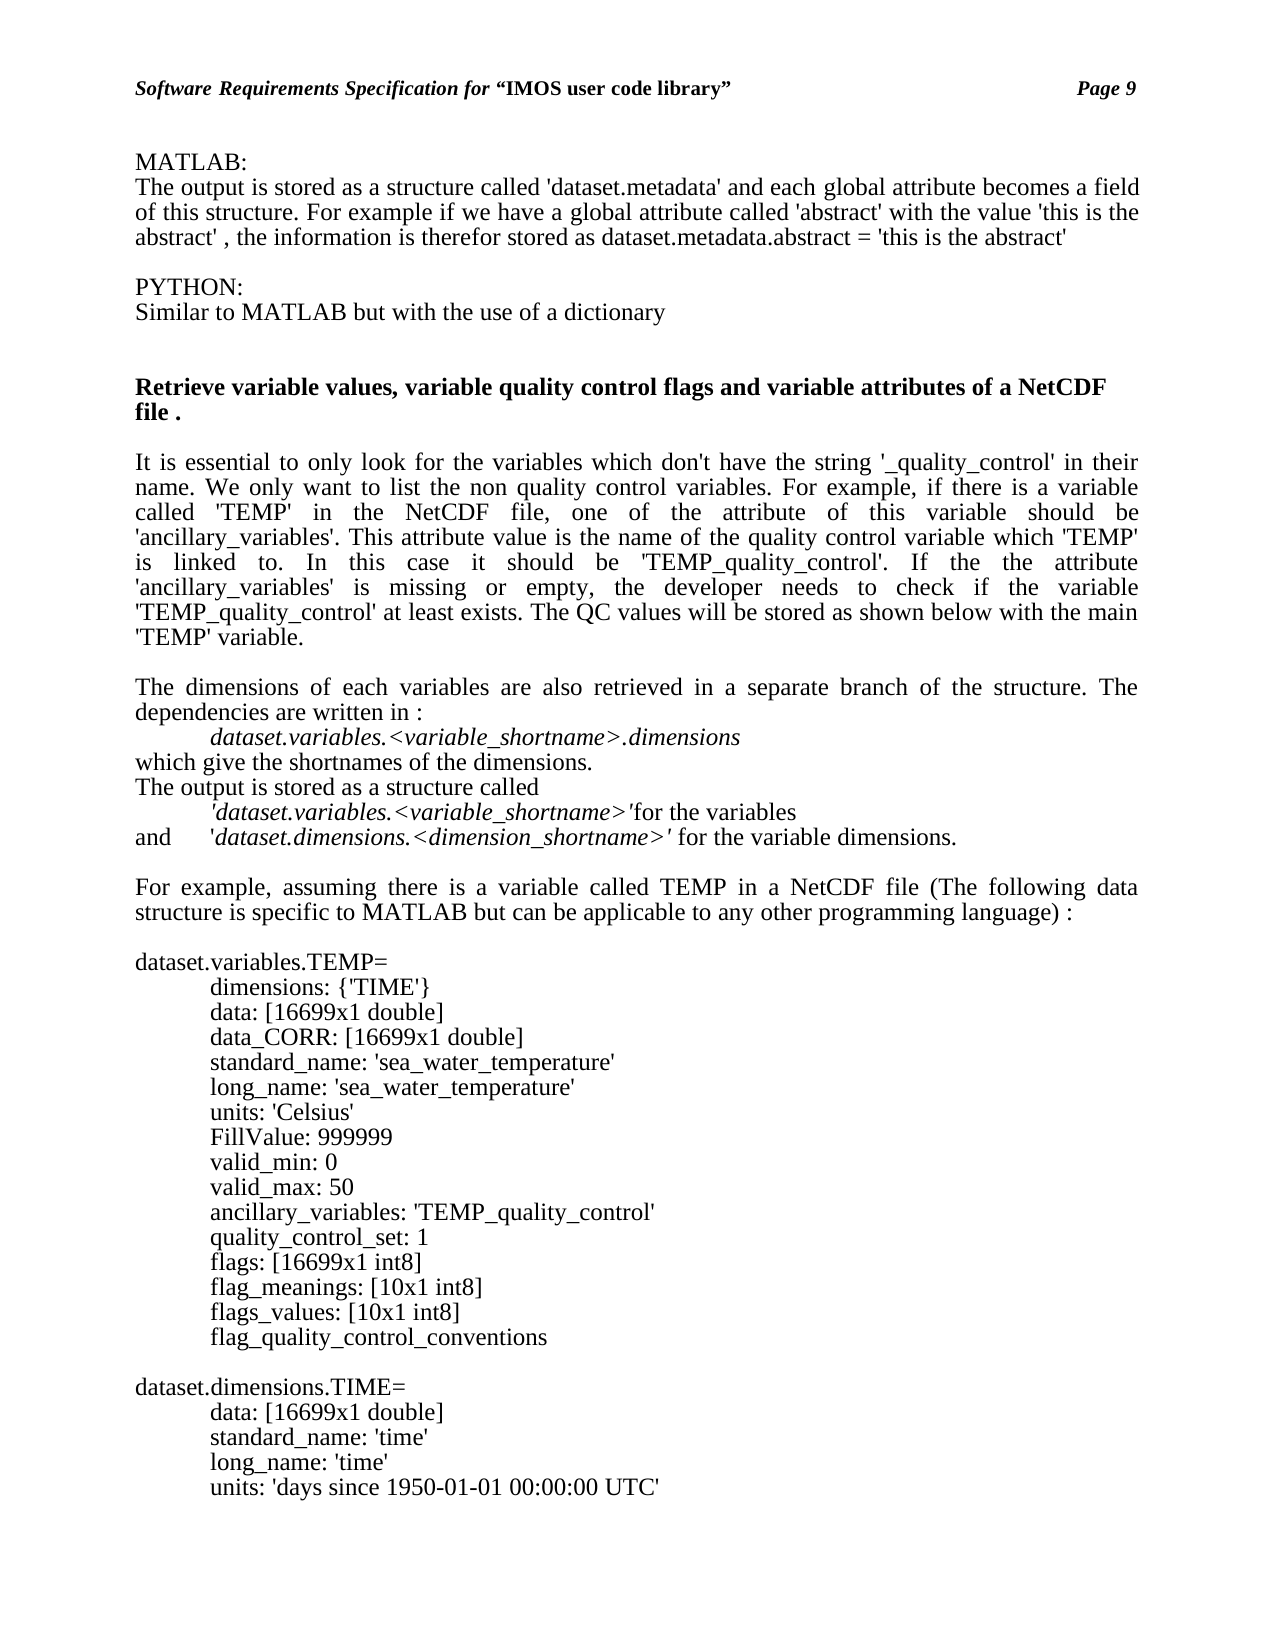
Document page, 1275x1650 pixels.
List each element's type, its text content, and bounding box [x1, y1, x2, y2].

text dimensions: {'TIME'} [210, 975, 1140, 1000]
text units: 'Celsius' [210, 1100, 1140, 1125]
text long_name: 'time' [210, 1450, 1140, 1475]
text The output is stored as a structure called [135, 775, 1140, 800]
text standard_name: 'time' [210, 1425, 1140, 1450]
text dataset.variables.<variable_shortname>.dimensions [135, 725, 1140, 750]
text data_CORR: [16699x1 double] [210, 1025, 1140, 1050]
text valid_max: 50 [210, 1175, 1140, 1200]
text dataset.variables.TEMP= [135, 950, 1140, 975]
text 'dataset.variables.<variable_shortname>'for the variables [135, 800, 1140, 825]
text The output is stored as a structure called 'dataset.metadata' and each global attribute becomes a field of this structure. For example if we have a global attribute called 'abstract' with the value 'this is the abstract' , the information is therefor stored as dataset.metadata.abstract = 'this is the abstract' [135, 175, 1140, 250]
text flag_quality_control_conventions [210, 1325, 1140, 1350]
text ancillary_variables: 'TEMP_quality_control' [210, 1200, 1140, 1225]
text flags: [16699x1 int8] [210, 1250, 1140, 1275]
text The dimensions of each variables are also retrieved in a separate branch of the structure. The dependencies are written in : [135, 675, 1140, 725]
text For example, assuming there is a variable called TEMP in a NetCDF file (The following data structure is specific to MATLAB but can be applicable to any other programming language) : [135, 875, 1140, 925]
text which give the shortnames of the dimensions. [135, 750, 1140, 775]
text flags_values: [10x1 int8] [210, 1300, 1140, 1325]
text MATLAB: [135, 150, 1140, 175]
text data: [16699x1 double] [210, 1400, 1140, 1425]
text flag_meanings: [10x1 int8] [210, 1275, 1140, 1300]
text long_name: 'sea_water_temperature' [210, 1075, 1140, 1100]
text and 'dataset.dimensions.<dimension_shortname>' for the variable dimensions. [135, 825, 1140, 850]
text dataset.dimensions.TIME= [135, 1375, 1140, 1400]
text It is essential to only look for the variables which don't have the string '_quality_control' in their name. We only want to list the non quality control variables. For example, if there is a variable called 'TEMP' in the NetCDF file, one of the attribute of this variable should be 'ancillary_variables'. This attribute value is the name of the quality control variable which 'TEMP' is linked to. In this case it should be 'TEMP_quality_control'. If the the attribute 'ancillary_variables' is missing or empty, the developer needs to check if the variable 'TEMP_quality_control' at least exists. The QC values will be stored as shown below with the main 'TEMP' variable. [135, 450, 1140, 650]
text units: 'days since 1950-01-01 00:00:00 UTC' [210, 1475, 1140, 1500]
text standard_name: 'sea_water_temperature' [210, 1050, 1140, 1075]
text valid_min: 0 [210, 1150, 1140, 1175]
text Retrieve variable values, variable quality control flags and variable attributes of a NetCDF file . [135, 375, 1140, 425]
text quality_control_set: 1 [210, 1225, 1140, 1250]
text Similar to MATLAB but with the use of a dictionary [135, 300, 1140, 325]
text FillValue: 999999 [210, 1125, 1140, 1150]
text data: [16699x1 double] [210, 1000, 1140, 1025]
text PYTHON: [135, 275, 1140, 300]
